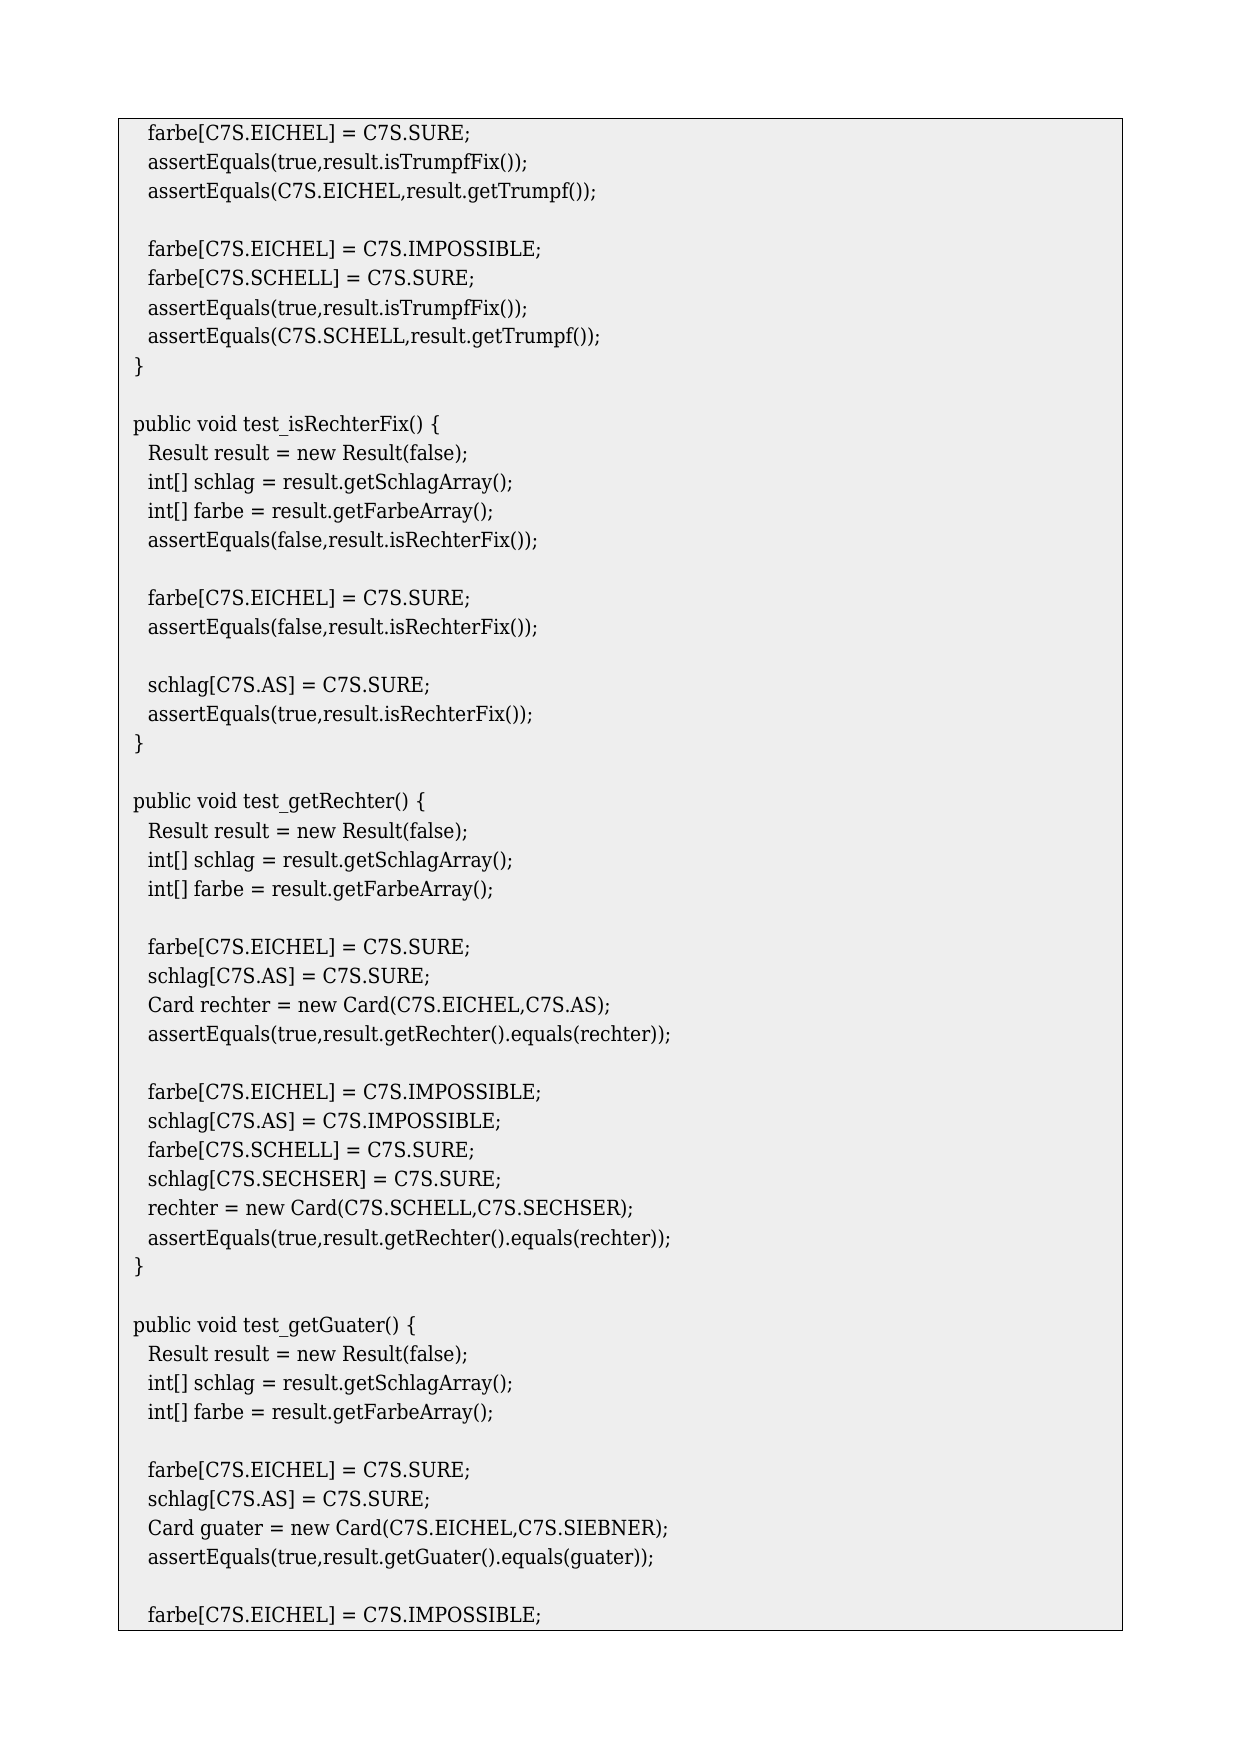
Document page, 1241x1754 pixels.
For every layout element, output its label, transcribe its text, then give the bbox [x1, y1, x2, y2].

text schlag[C7S.SECHSER] = C7S.SURE; [119, 1164, 1122, 1192]
text schlag[C7S.AS] = C7S.SURE; [119, 670, 1122, 698]
text farbe[C7S.EICHEL] = C7S.SURE; [119, 119, 1122, 145]
text public void test_getRechter() { [119, 787, 1122, 814]
text } [119, 728, 1122, 756]
text farbe[C7S.SCHELL] = C7S.SURE; [119, 1135, 1122, 1163]
text Result result = new Result(false); [119, 438, 1122, 465]
text assertEquals(true,result.isTrumpfFix()); [119, 292, 1122, 320]
text assertEquals(true,result.getRechter().equals(rechter)); [119, 1019, 1122, 1046]
text farbe[C7S.EICHEL] = C7S.SURE; [119, 1455, 1122, 1482]
text schlag[C7S.AS] = C7S.IMPOSSIBLE; [119, 1106, 1122, 1133]
text int[] schlag = result.getSchlagArray(); [119, 845, 1122, 872]
text assertEquals(true,result.getRechter().equals(rechter)); [119, 1222, 1122, 1250]
text assertEquals(true,result.getGuater().equals(guater)); [119, 1542, 1122, 1569]
text public void test_getGuater() { [119, 1310, 1122, 1337]
text farbe[C7S.EICHEL] = C7S.IMPOSSIBLE; [119, 234, 1122, 262]
text farbe[C7S.EICHEL] = C7S.IMPOSSIBLE; [119, 1600, 1122, 1630]
text int[] farbe = result.getFarbeArray(); [119, 1397, 1122, 1424]
text int[] schlag = result.getSchlagArray(); [119, 1368, 1122, 1395]
text Card rechter = new Card(C7S.EICHEL,C7S.AS); [119, 990, 1122, 1017]
text Card guater = new Card(C7S.EICHEL,C7S.SIEBNER); [119, 1513, 1122, 1540]
text assertEquals(false,result.isRechterFix()); [119, 525, 1122, 552]
text Result result = new Result(false); [119, 816, 1122, 843]
text int[] farbe = result.getFarbeArray(); [119, 874, 1122, 901]
text schlag[C7S.AS] = C7S.SURE; [119, 1484, 1122, 1511]
text schlag[C7S.AS] = C7S.SURE; [119, 961, 1122, 988]
text int[] schlag = result.getSchlagArray(); [119, 467, 1122, 494]
text farbe[C7S.EICHEL] = C7S.SURE; [119, 932, 1122, 959]
text assertEquals(C7S.EICHEL,result.getTrumpf()); [119, 176, 1122, 203]
text assertEquals(C7S.SCHELL,result.getTrumpf()); [119, 322, 1122, 349]
text int[] farbe = result.getFarbeArray(); [119, 496, 1122, 523]
text farbe[C7S.EICHEL] = C7S.IMPOSSIBLE; [119, 1077, 1122, 1104]
text public void test_isRechterFix() { [119, 409, 1122, 436]
text } [119, 351, 1122, 378]
text rechter = new Card(C7S.SCHELL,C7S.SECHSER); [119, 1193, 1122, 1221]
text Result result = new Result(false); [119, 1339, 1122, 1366]
text farbe[C7S.SCHELL] = C7S.SURE; [119, 263, 1122, 291]
text farbe[C7S.EICHEL] = C7S.SURE; [119, 583, 1122, 610]
text } [119, 1252, 1122, 1279]
text assertEquals(true,result.isRechterFix()); [119, 699, 1122, 727]
text assertEquals(true,result.isTrumpfFix()); [119, 147, 1122, 174]
text assertEquals(false,result.isRechterFix()); [119, 612, 1122, 639]
